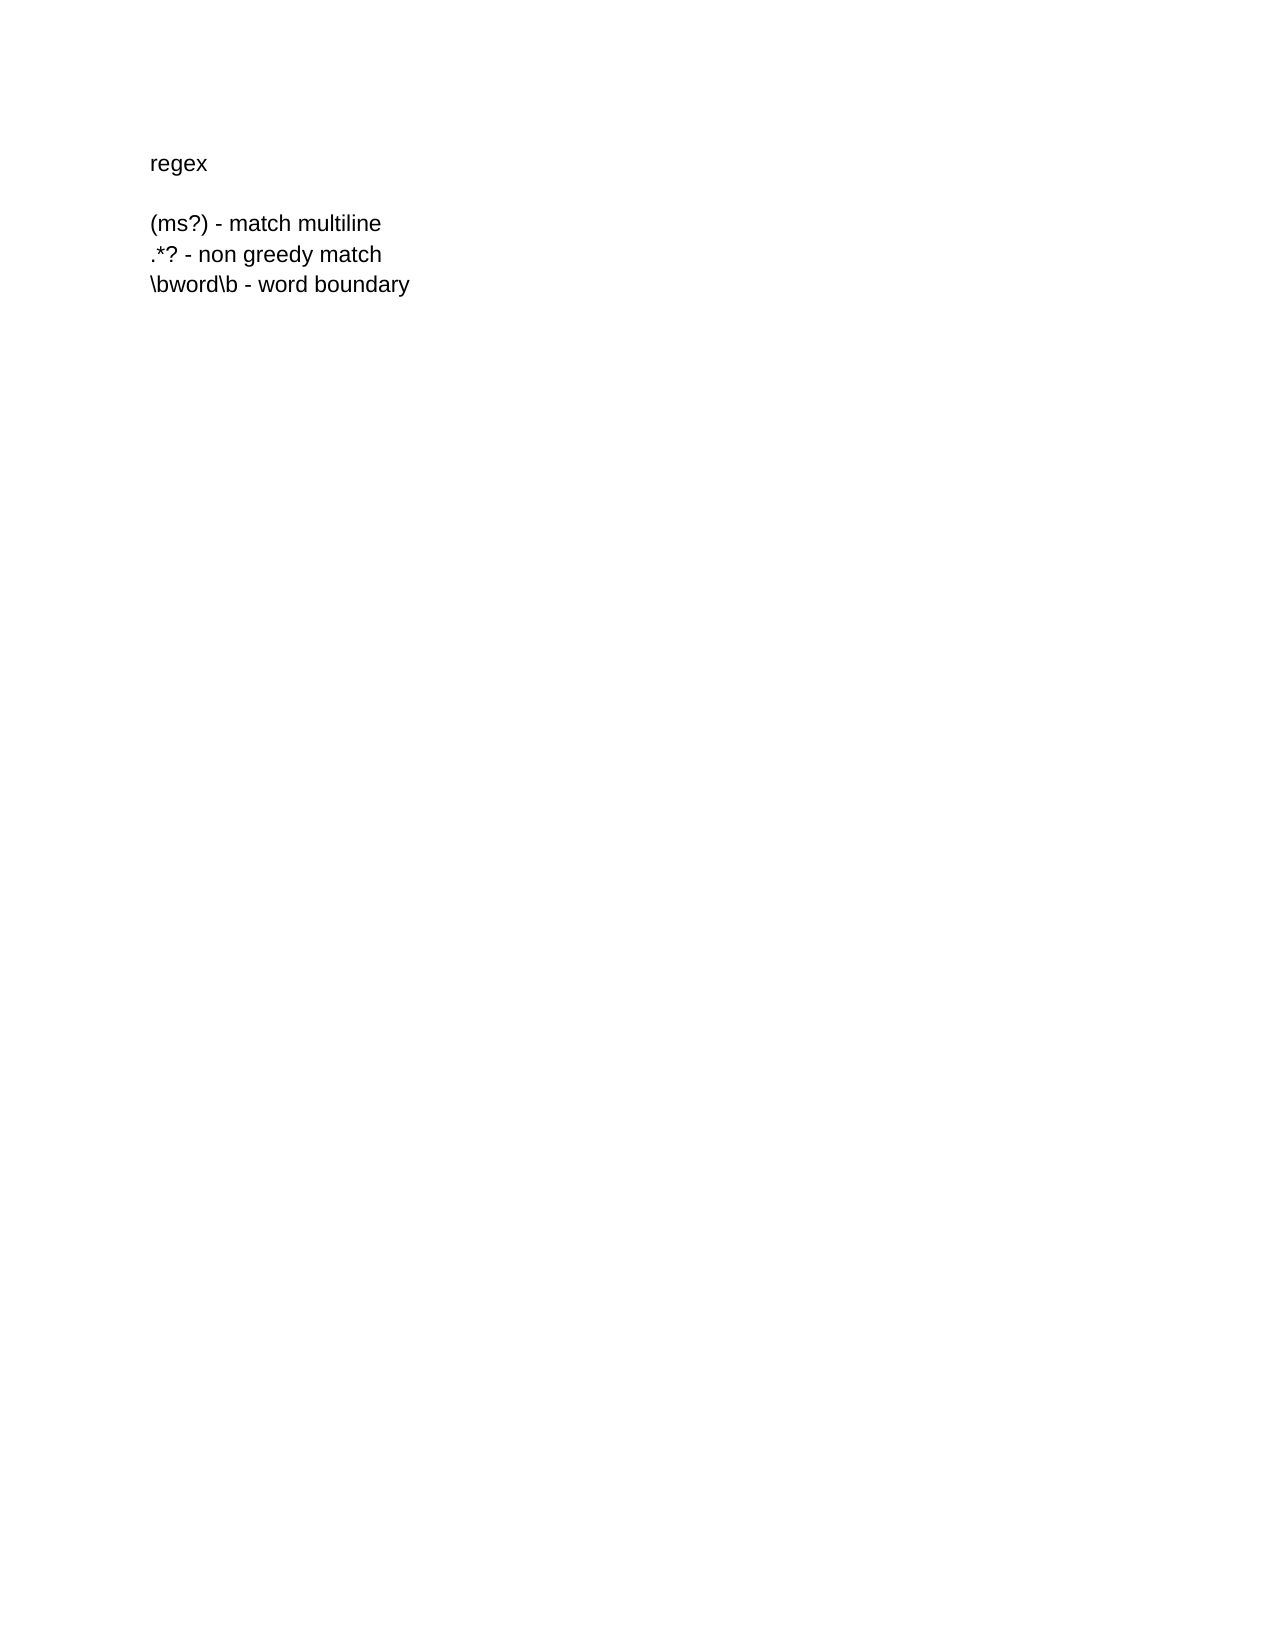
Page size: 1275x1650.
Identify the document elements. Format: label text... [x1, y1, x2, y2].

text \bword\b - word boundary [150, 271, 1125, 297]
text .*? - non greedy match [150, 241, 1125, 267]
text (ms?) - match multiline [150, 210, 1125, 237]
text regex [150, 150, 1125, 176]
